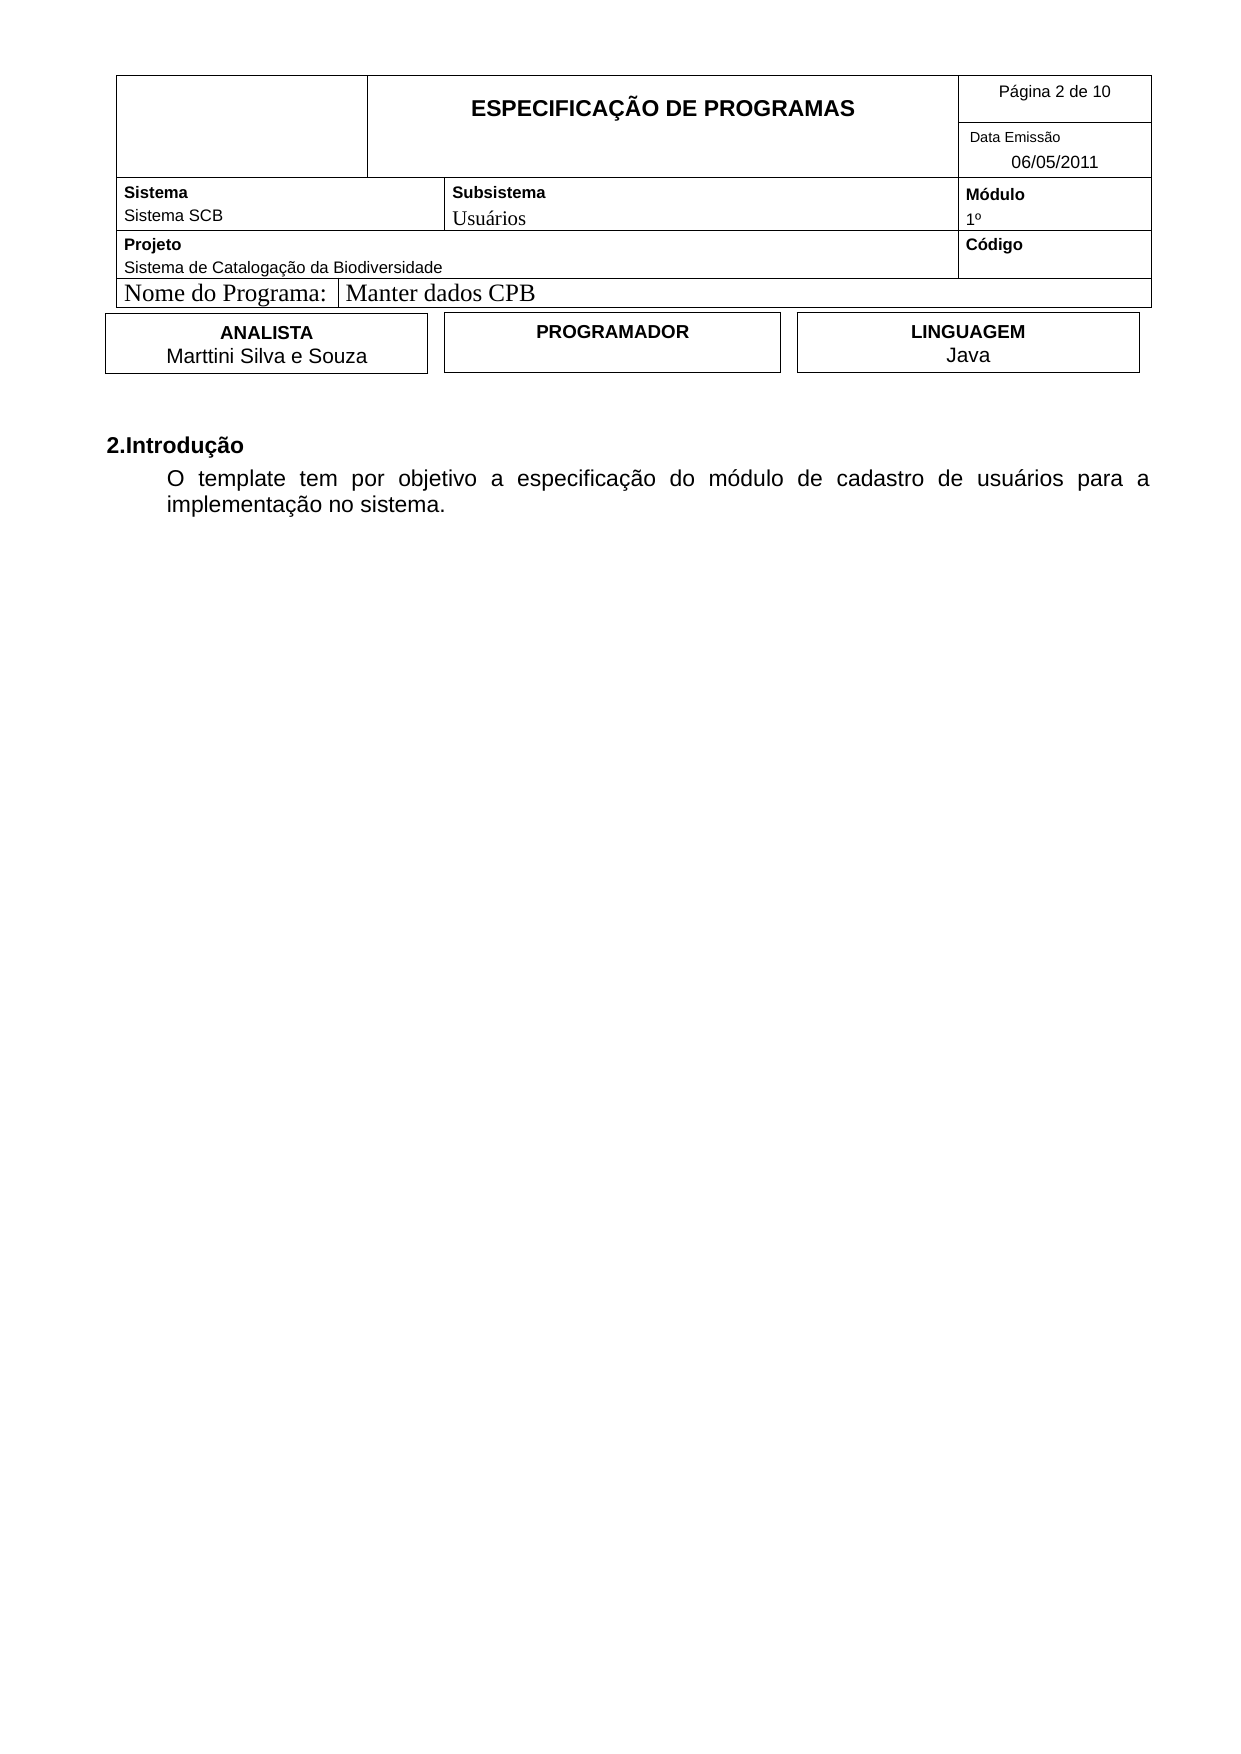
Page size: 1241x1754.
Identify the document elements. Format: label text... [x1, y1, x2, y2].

text O template tem por objetivo a especificação do módulo de cadastro de usuários para a implementação no sistema. [167, 464, 1151, 517]
subtitle Introdução [106, 432, 1151, 458]
